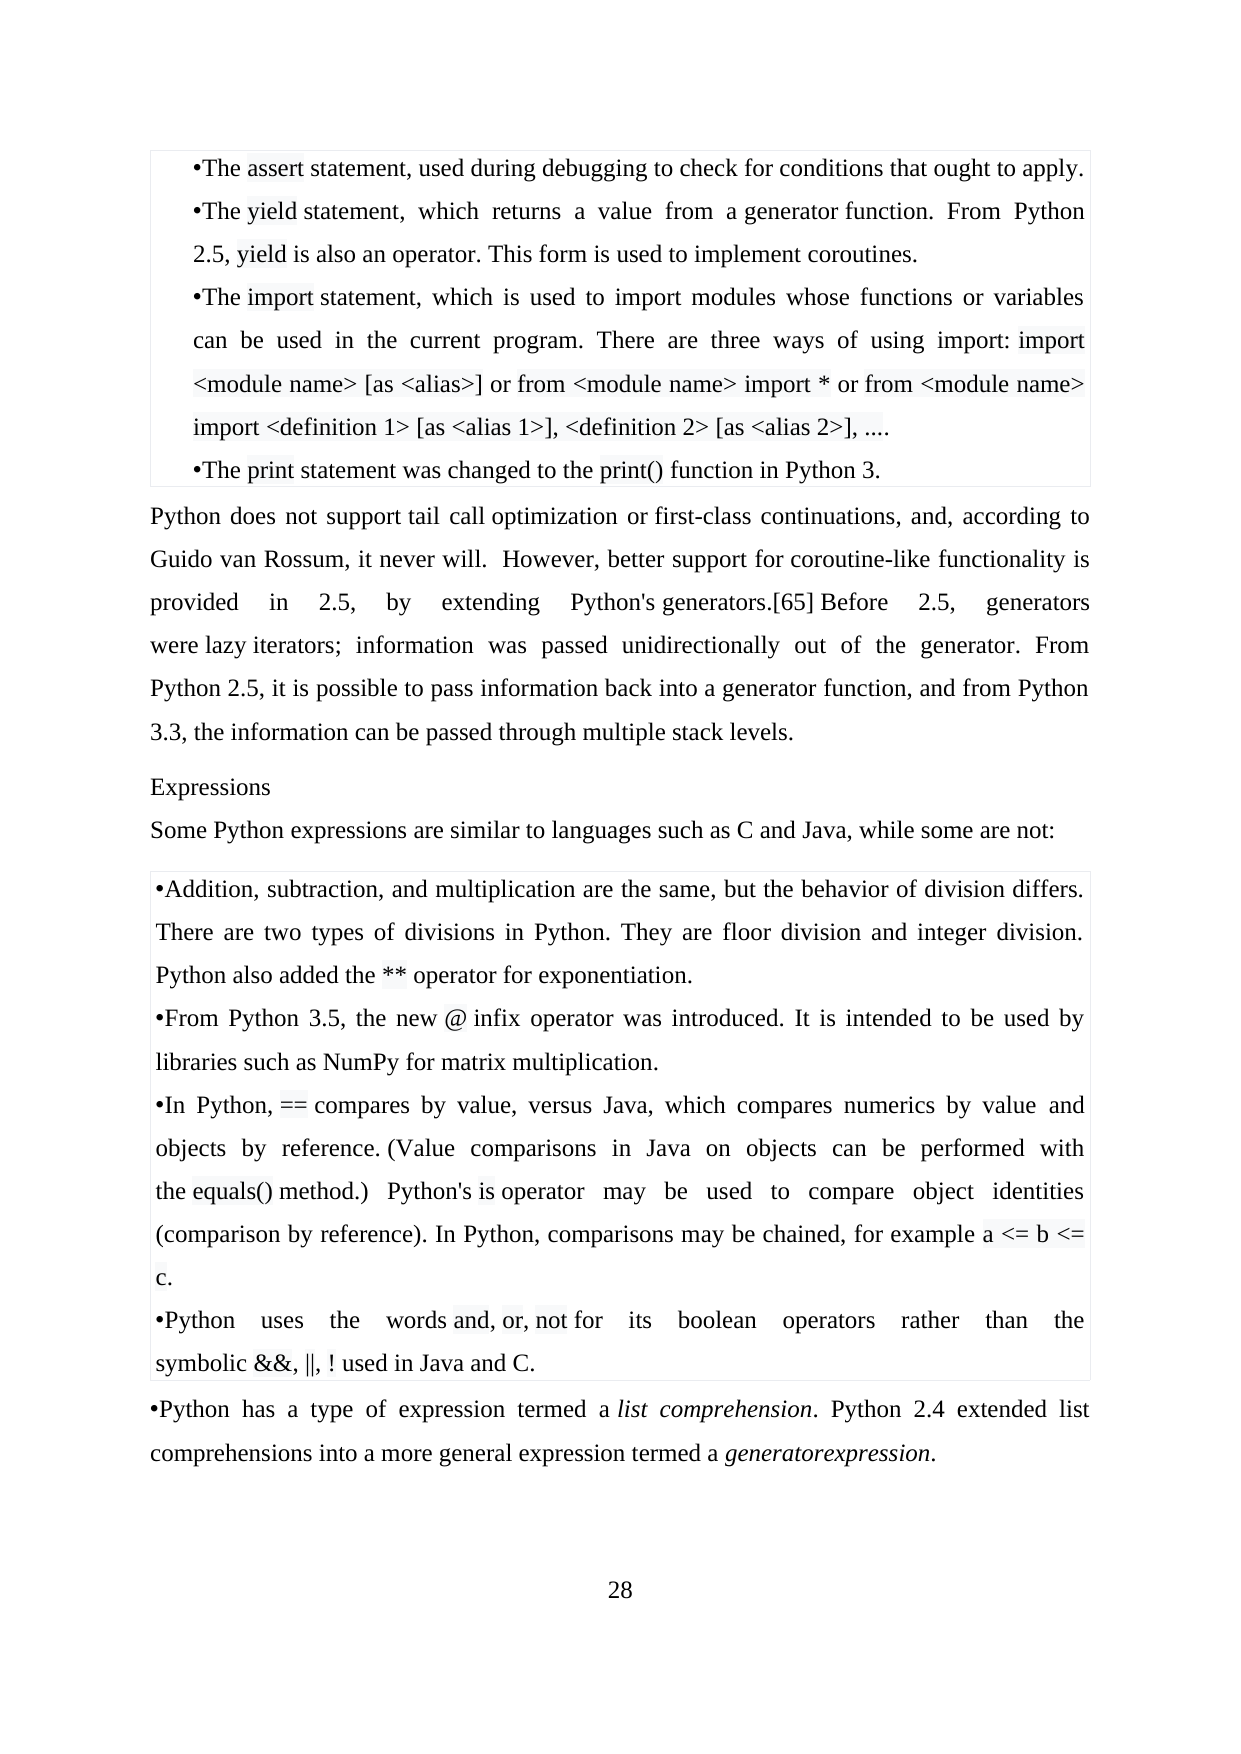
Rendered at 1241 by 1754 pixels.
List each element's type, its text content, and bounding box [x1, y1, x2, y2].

list In Python, == compares by value, versus Java, which compares numerics by value and objects by reference. (Value comparisons in Java on objects can be performed with the equals() method.) Python's is operator may be used to compare object identities (comparison by reference). In Python, comparisons may be chained, for example a <= b <= c. [151, 1087, 1090, 1291]
list Addition, subtraction, and multiplication are the same, but the behavior of division differs. There are two types of divisions in Python. They are floor division and integer division. Python also added the ** operator for exponentiation. [151, 872, 1090, 989]
list Python uses the words and, or, not for its boolean operators rather than the symbolic &&, ||, ! used in Java and C. [151, 1302, 1090, 1380]
text Some Python expressions are similar to languages such as C and Java, while some are not: [150, 815, 1090, 844]
list The print statement was changed to the print() function in Python 3. [151, 452, 1090, 486]
list The import statement, which is used to import modules whose functions or variables can be used in the current program. There are three ways of using import: import <module name> [as <alias>] or from <module name> import * or from <module name> import <definition 1> [as <alias 1>], <definition 2> [as <alias 2>], .... [151, 279, 1090, 441]
list Python has a type of expression termed a list comprehension. Python 2.4 extended list comprehensions into a more general expression termed a generatorexpression. [150, 1394, 1090, 1466]
list The assert statement, used during debugging to check for conditions that ought to apply. [151, 151, 1090, 182]
text Python does not support tail call optimization or first-class continuations, and, according to Guido van Rossum, it never will. However, better support for coroutine-like functionality is provided in 2.5, by extending Python's generators.[65] Before 2.5, generators were lazy iterators; information was passed unidirectionally out of the generator. From Python 2.5, it is possible to pass information back into a generator function, and from Python 3.3, the information can be passed through multiple stack levels. [150, 501, 1090, 745]
list From Python 3.5, the new @ infix operator was introduced. It is intended to be used by libraries such as NumPy for matrix multiplication. [151, 1000, 1090, 1075]
list The yield statement, which returns a value from a generator function. From Python 2.5, yield is also an operator. This form is used to implement coroutines. [151, 193, 1090, 268]
subtitle Expressions [150, 772, 1090, 801]
